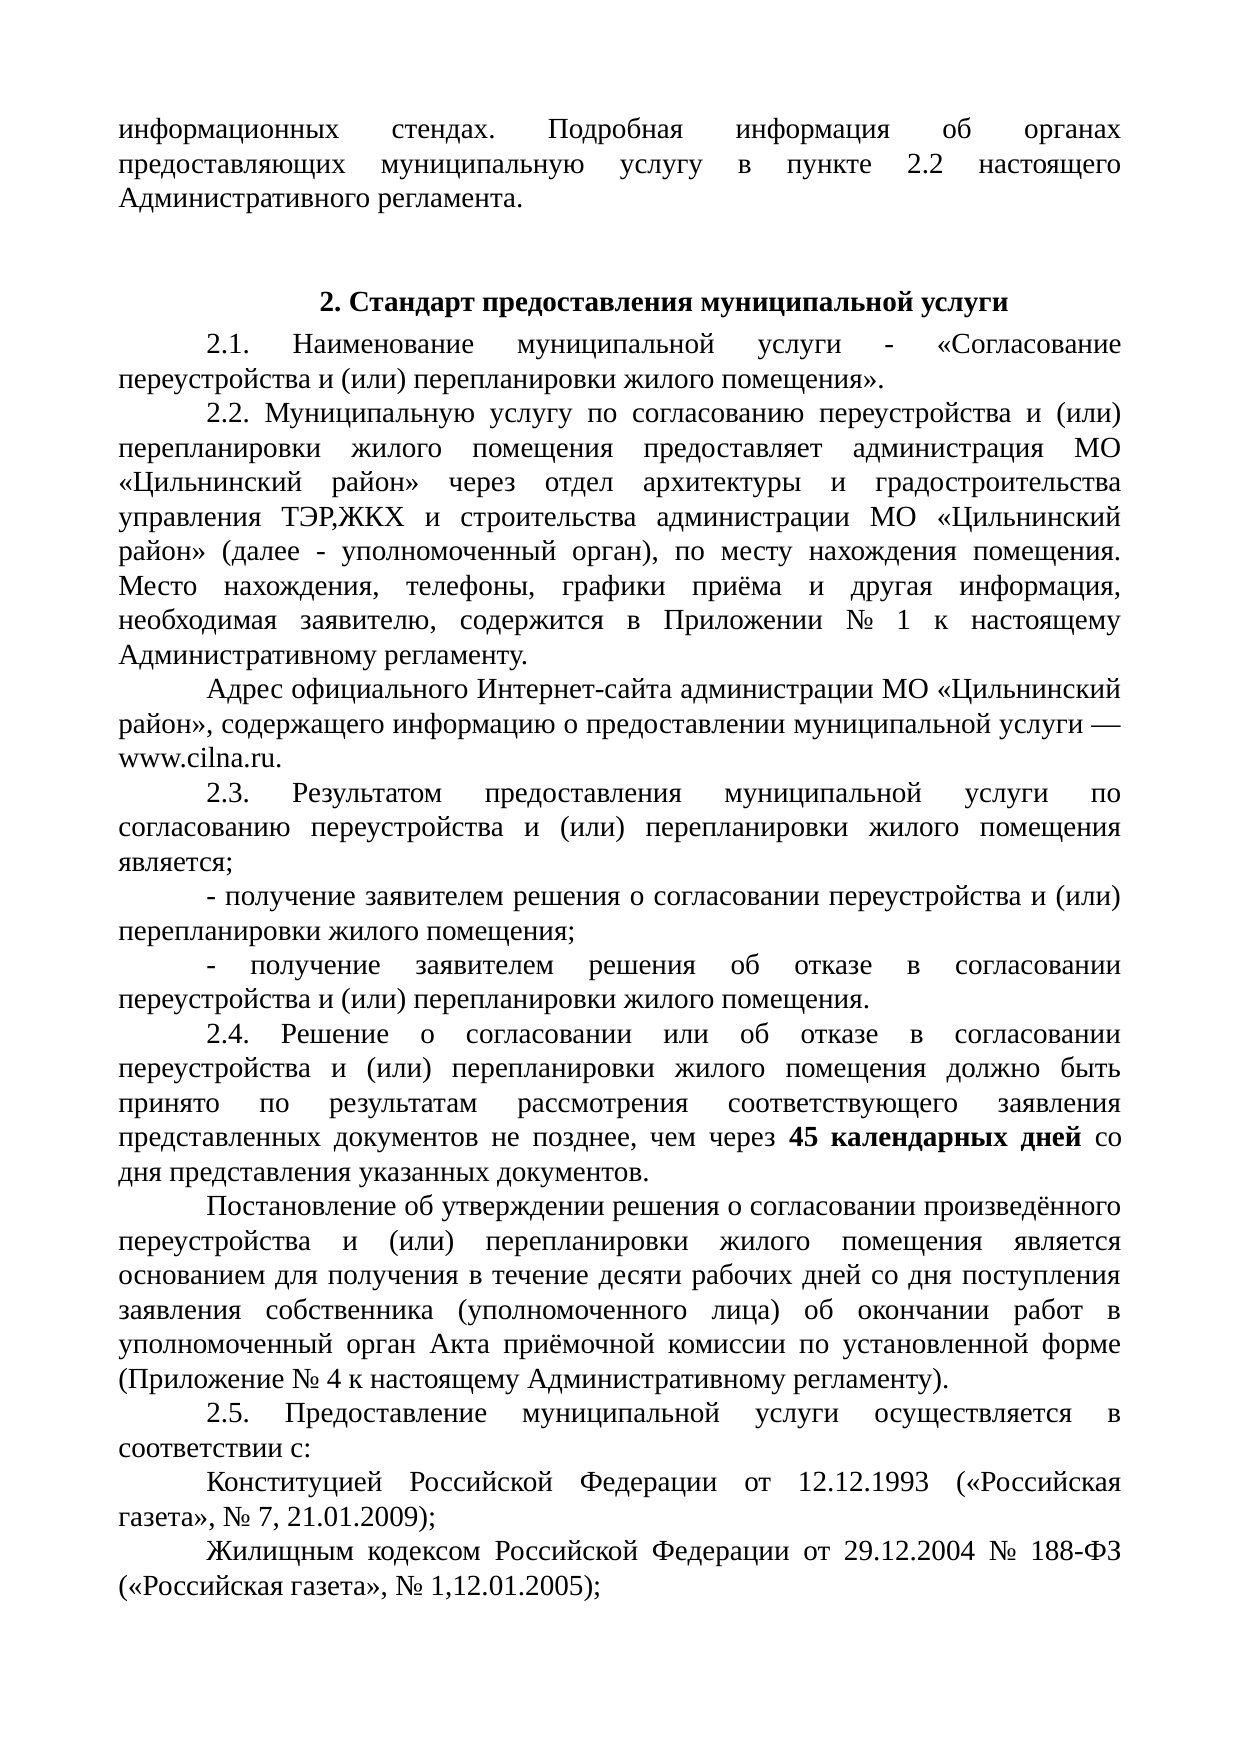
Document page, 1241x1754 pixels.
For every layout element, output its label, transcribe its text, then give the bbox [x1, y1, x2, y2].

text 2.2. Муниципальную услугу по согласованию переустройства и (или) перепланировки жилого помещения предоставляет администрация МО «Цильнинский район» через отдел архитектуры и градостроительства управления ТЭР,ЖКХ и строительства администрации МО «Цильнинский район» (далее - уполномоченный орган), по месту нахождения помещения. Место нахождения, телефоны, графики приёма и другая информация, необходимая заявителю, содержится в Приложении № 1 к настоящему Административному регламенту. [118, 396, 1122, 670]
text информационных стендах. Подробная информация об органах предоставляющих муниципальную услугу в пункте 2.2 настоящего Административного регламента. [118, 111, 1122, 214]
text Жилищным кодексом Российской Федерации от 29.12.2004 № 188-ФЗ («Российская газета», № 1,12.01.2005); [118, 1533, 1122, 1601]
text Конституцией Российской Федерации от 12.12.1993 («Российская газета», № 7, 21.01.2009); [118, 1464, 1122, 1532]
text - получение заявителем решения об отказе в согласовании переустройства и (или) перепланировки жилого помещения. [118, 947, 1122, 1015]
text 2. Стандарт предоставления муниципальной услуги [118, 284, 1122, 317]
text - получение заявителем решения о согласовании переустройства и (или) перепланировки жилого помещения; [118, 878, 1122, 946]
text Адрес официального Интернет-сайта администрации МО «Цильнинский район», содержащего информацию о предоставлении муниципальной услуги — www.cilna.ru. [118, 671, 1122, 774]
text 2.5. Предоставление муниципальной услуги осуществляется в соответствии с: [118, 1395, 1122, 1463]
text 2.4. Решение о согласовании или об отказе в согласовании переустройства и (или) перепланировки жилого помещения должно быть принято по результатам рассмотрения соответствующего заявления представленных документов не позднее, чем через 45 календарных дней со дня представления указанных документов. [118, 1016, 1122, 1188]
text Постановление об утверждении решения о согласовании произведённого переустройства и (или) перепланировки жилого помещения является основанием для получения в течение десяти рабочих дней со дня поступления заявления собственника (уполномоченного лица) об окончании работ в уполномоченный орган Акта приёмочной комиссии по установленной форме (Приложение № 4 к настоящему Административному регламенту). [118, 1188, 1122, 1394]
text 2.3. Результатом предоставления муниципальной услуги по согласованию переустройства и (или) перепланировки жилого помещения является; [118, 775, 1122, 877]
text 2.1. Наименование муниципальной услуги - «Согласование переустройства и (или) перепланировки жилого помещения». [118, 327, 1122, 394]
